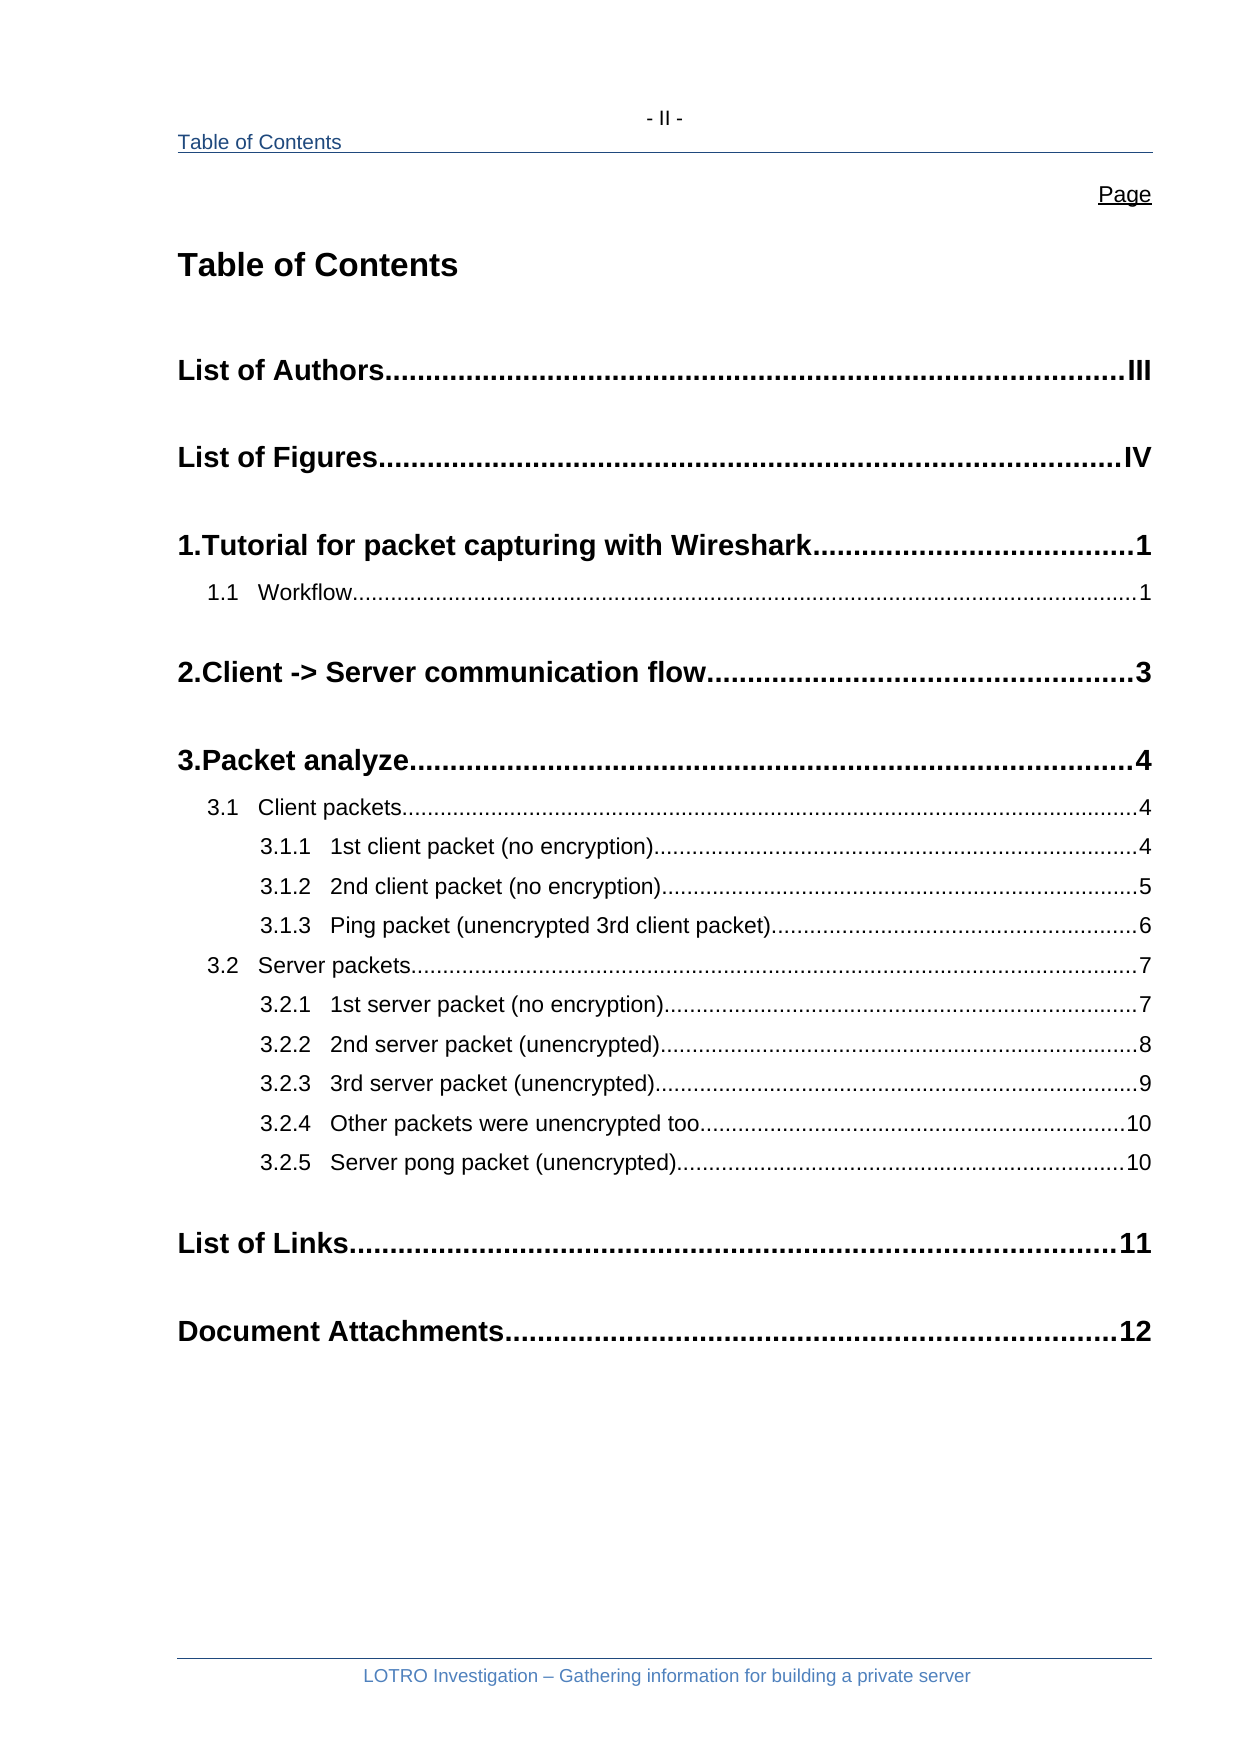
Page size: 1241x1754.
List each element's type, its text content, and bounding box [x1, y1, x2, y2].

text 3.2.5 Server pong packet (unencrypted) 10 [260, 1149, 1152, 1175]
text 3.Packet analyze 4 [177, 743, 1152, 777]
text 3.2.2 2nd server packet (unencrypted) 8 [260, 1031, 1152, 1057]
text 1.1 Workflow 1 [207, 578, 1152, 605]
text List of Authors III [177, 353, 1152, 386]
text 3.1.2 2nd client packet (no encryption) 5 [260, 873, 1152, 899]
text 3.2.3 3rd server packet (unencrypted) 9 [260, 1070, 1152, 1096]
text 1.Tutorial for packet capturing with Wireshark 1 [177, 528, 1152, 562]
text 3.2.4 Other packets were unencrypted too 10 [260, 1109, 1152, 1136]
text List of Links 11 [177, 1226, 1152, 1259]
text 3.1.1 1st client packet (no encryption) 4 [260, 833, 1152, 859]
text 3.2.1 1st server packet (no encryption) 7 [260, 991, 1152, 1017]
subtitle Table of Contents [177, 245, 1152, 283]
text Document Attachments 12 [177, 1314, 1152, 1347]
text 3.1.3 Ping packet (unencrypted 3rd client packet) 6 [260, 912, 1152, 938]
text Page [177, 181, 1152, 207]
text 2.Client -> Server communication flow 3 [177, 656, 1152, 689]
text 3.1 Client packets 4 [207, 794, 1152, 820]
text 3.2 Server packets 7 [207, 952, 1152, 978]
text List of Figures IV [177, 440, 1152, 474]
